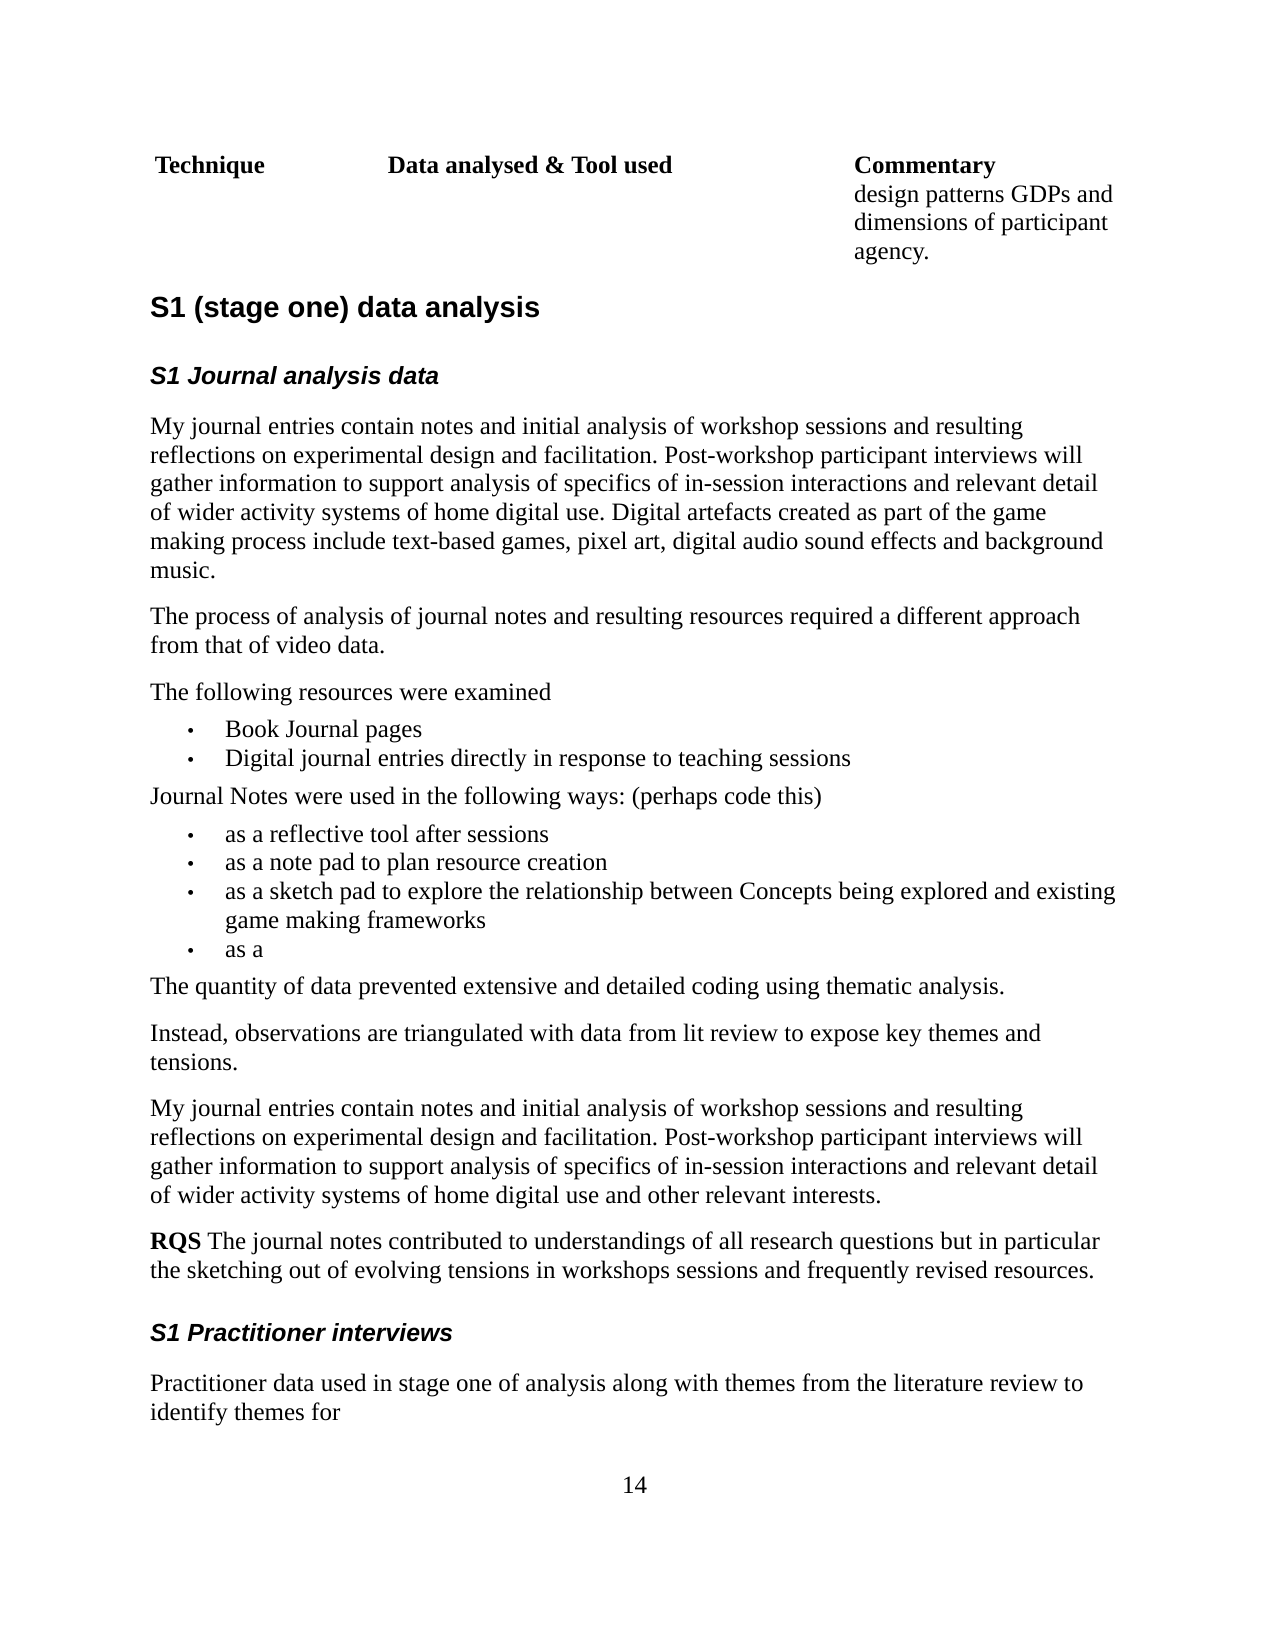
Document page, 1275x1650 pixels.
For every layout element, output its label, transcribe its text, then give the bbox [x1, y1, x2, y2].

text The quantity of data prevented extensive and detailed coding using thematic analysis. [150, 971, 1125, 1000]
subtitle S1 (stage one) data analysis [150, 290, 1125, 323]
list as a [187, 934, 1125, 962]
list as a note pad to plan resource creation [187, 847, 1125, 876]
list Digital journal entries directly in response to teaching sessions [187, 743, 1125, 772]
subtitle S1 Practitioner interviews [150, 1318, 1125, 1346]
table_cell [150, 179, 383, 265]
subtitle S1 Journal analysis data [150, 361, 1125, 389]
list as a reflective tool after sessions [187, 819, 1125, 847]
text RQS The journal notes contributed to understandings of all research questions but in particular the sketching out of evolving tensions in workshops sessions and frequently revised resources. [150, 1226, 1125, 1284]
text The following resources were examined [150, 677, 1125, 706]
text Journal Notes were used in the following ways: (perhaps code this) [150, 781, 1125, 810]
text My journal entries contain notes and initial analysis of workshop sessions and resulting reflections on experimental design and facilitation. Post-workshop participant interviews will gather information to support analysis of specifics of in-session interactions and relevant detail of wider activity systems of home digital use. Digital artefacts created as part of the game making process include text-based games, pixel art, digital audio sound effects and background music. [150, 411, 1125, 583]
table_header Commentary [849, 150, 1125, 179]
table_cell [383, 179, 849, 265]
table_header Technique [150, 150, 383, 179]
text Instead, observations are triangulated with data from lit review to expose key themes and tensions. [150, 1018, 1125, 1076]
table_header Data analysed & Tool used [383, 150, 849, 179]
list as a sketch pad to explore the relationship between Concepts being explored and existing game making frameworks [187, 876, 1125, 934]
list Book Journal pages [187, 714, 1125, 743]
table_cell design patterns GDPs and dimensions of participant agency. [849, 179, 1125, 265]
text My journal entries contain notes and initial analysis of workshop sessions and resulting reflections on experimental design and facilitation. Post-workshop participant interviews will gather information to support analysis of specifics of in-session interactions and relevant detail of wider activity systems of home digital use and other relevant interests. [150, 1093, 1125, 1208]
text Practitioner data used in stage one of analysis along with themes from the literature review to identify themes for [150, 1368, 1125, 1425]
text The process of analysis of journal notes and resulting resources required a different approach from that of video data. [150, 601, 1125, 659]
